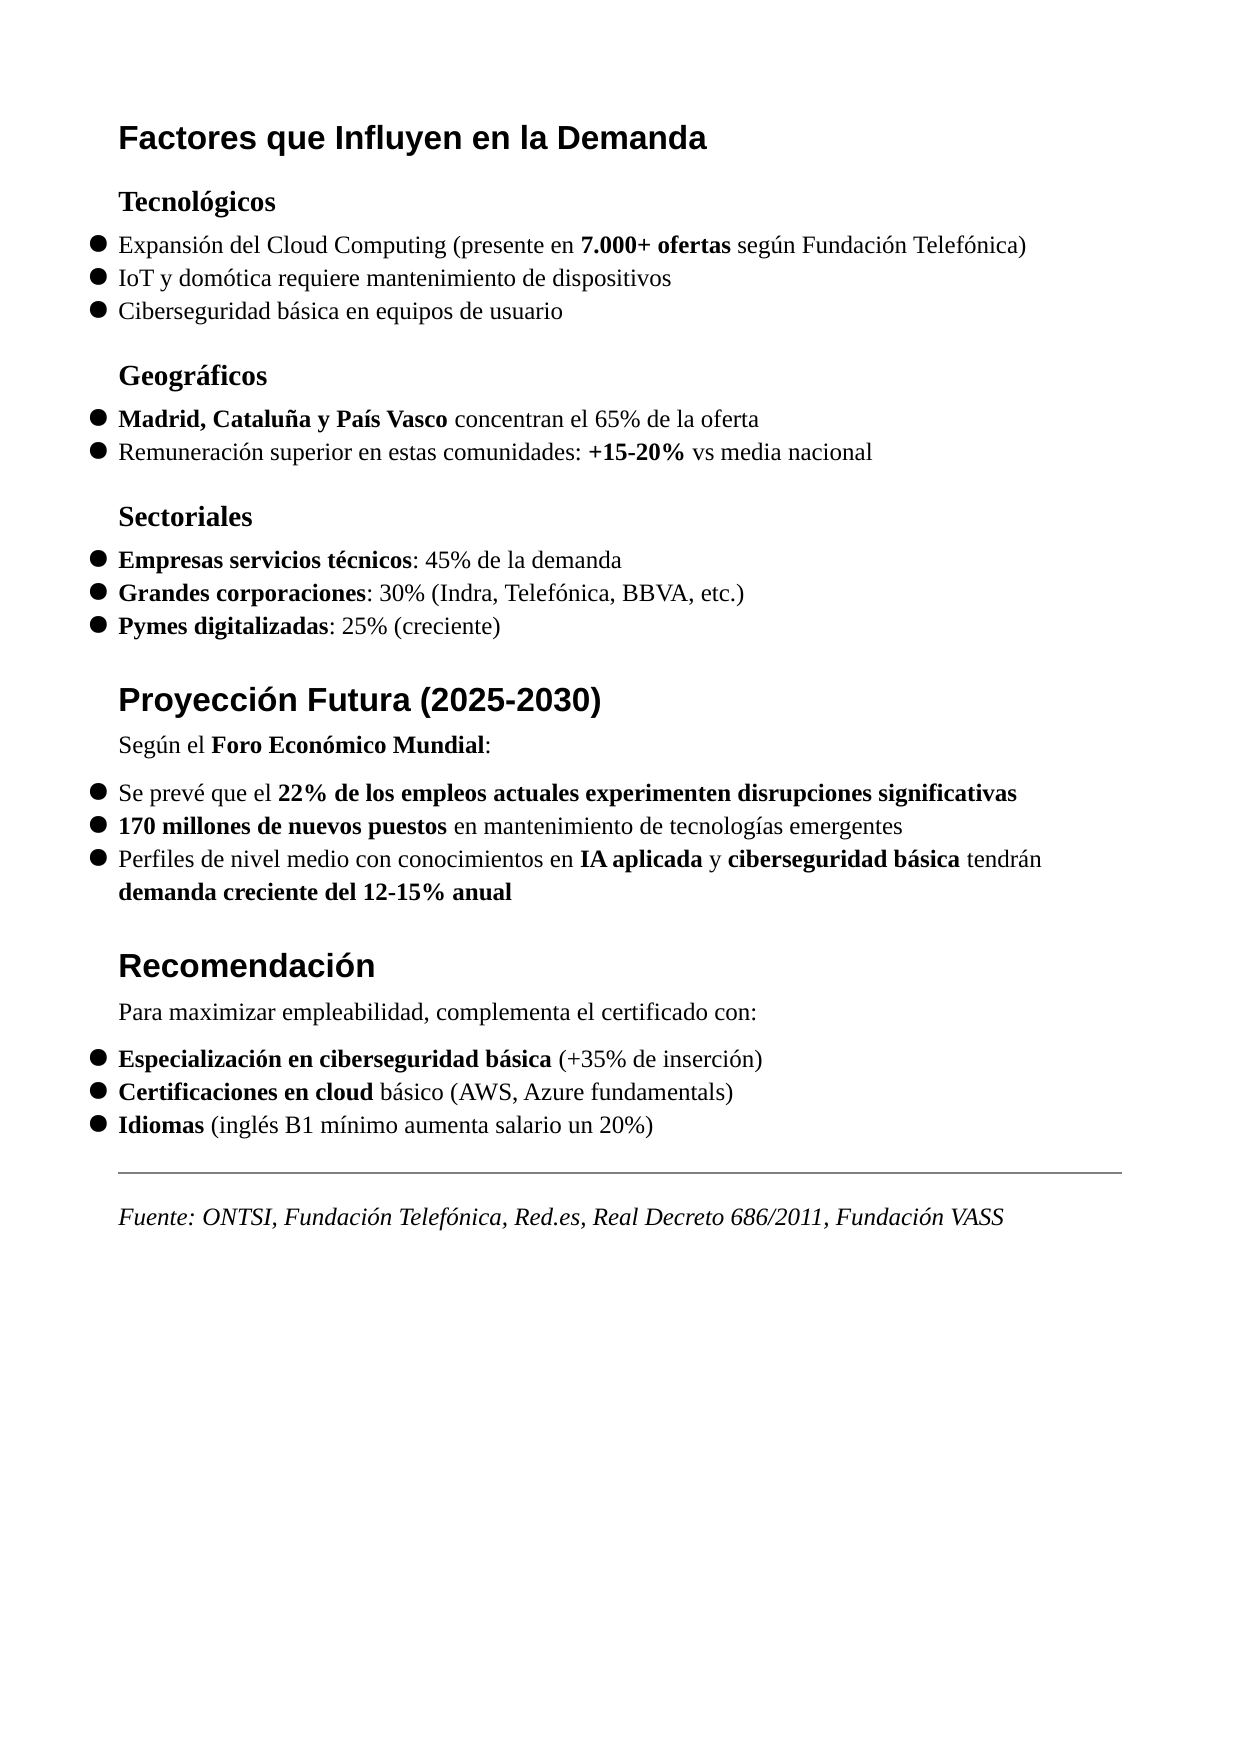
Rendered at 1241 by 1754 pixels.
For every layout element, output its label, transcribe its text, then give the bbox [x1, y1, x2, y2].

list Empresas servicios técnicos: 45% de la demanda [118, 545, 1122, 574]
text Fuente: ONTSI, Fundación Telefónica, Red.es, Real Decreto 686/2011, Fundación VASS [118, 1202, 1122, 1231]
subtitle Recomendación [118, 946, 1122, 984]
list Especialización en ciberseguridad básica (+35% de inserción) [118, 1044, 1122, 1073]
list 170 millones de nuevos puestos en mantenimiento de tecnologías emergentes [118, 811, 1122, 840]
list Idiomas (inglés B1 mínimo aumenta salario un 20%) [118, 1110, 1122, 1139]
subtitle Tecnológicos [118, 184, 1122, 217]
list Perfiles de nivel medio con conocimientos en IA aplicada y ciberseguridad básica tendrán demanda creciente del 12-15% anual [118, 844, 1122, 906]
list Remuneración superior en estas comunidades: +15-20% vs media nacional [118, 437, 1122, 466]
list Grandes corporaciones: 30% (Indra, Telefónica, BBVA, etc.) [118, 578, 1122, 607]
list Certificaciones en cloud básico (AWS, Azure fundamentals) [118, 1077, 1122, 1106]
list IoT y domótica requiere mantenimiento de dispositivos [118, 263, 1122, 291]
text Según el Foro Económico Mundial: [118, 731, 1122, 759]
list Pymes digitalizadas: 25% (creciente) [118, 611, 1122, 640]
subtitle Factores que Influyen en la Demanda [118, 118, 1122, 157]
list Se prevé que el 22% de los empleos actuales experimenten disrupciones significativas [118, 778, 1122, 807]
list Madrid, Cataluña y País Vasco concentran el 65% de la oferta [118, 404, 1122, 433]
list Expansión del Cloud Computing (presente en 7.000+ ofertas según Fundación Telefónica) [118, 230, 1122, 258]
subtitle Geográficos [118, 358, 1122, 391]
list Ciberseguridad básica en equipos de usuario [118, 296, 1122, 324]
subtitle Proyección Futura (2025-2030) [118, 680, 1122, 718]
text Para maximizar empleabilidad, complementa el certificado con: [118, 997, 1122, 1025]
subtitle Sectoriales [118, 499, 1122, 533]
